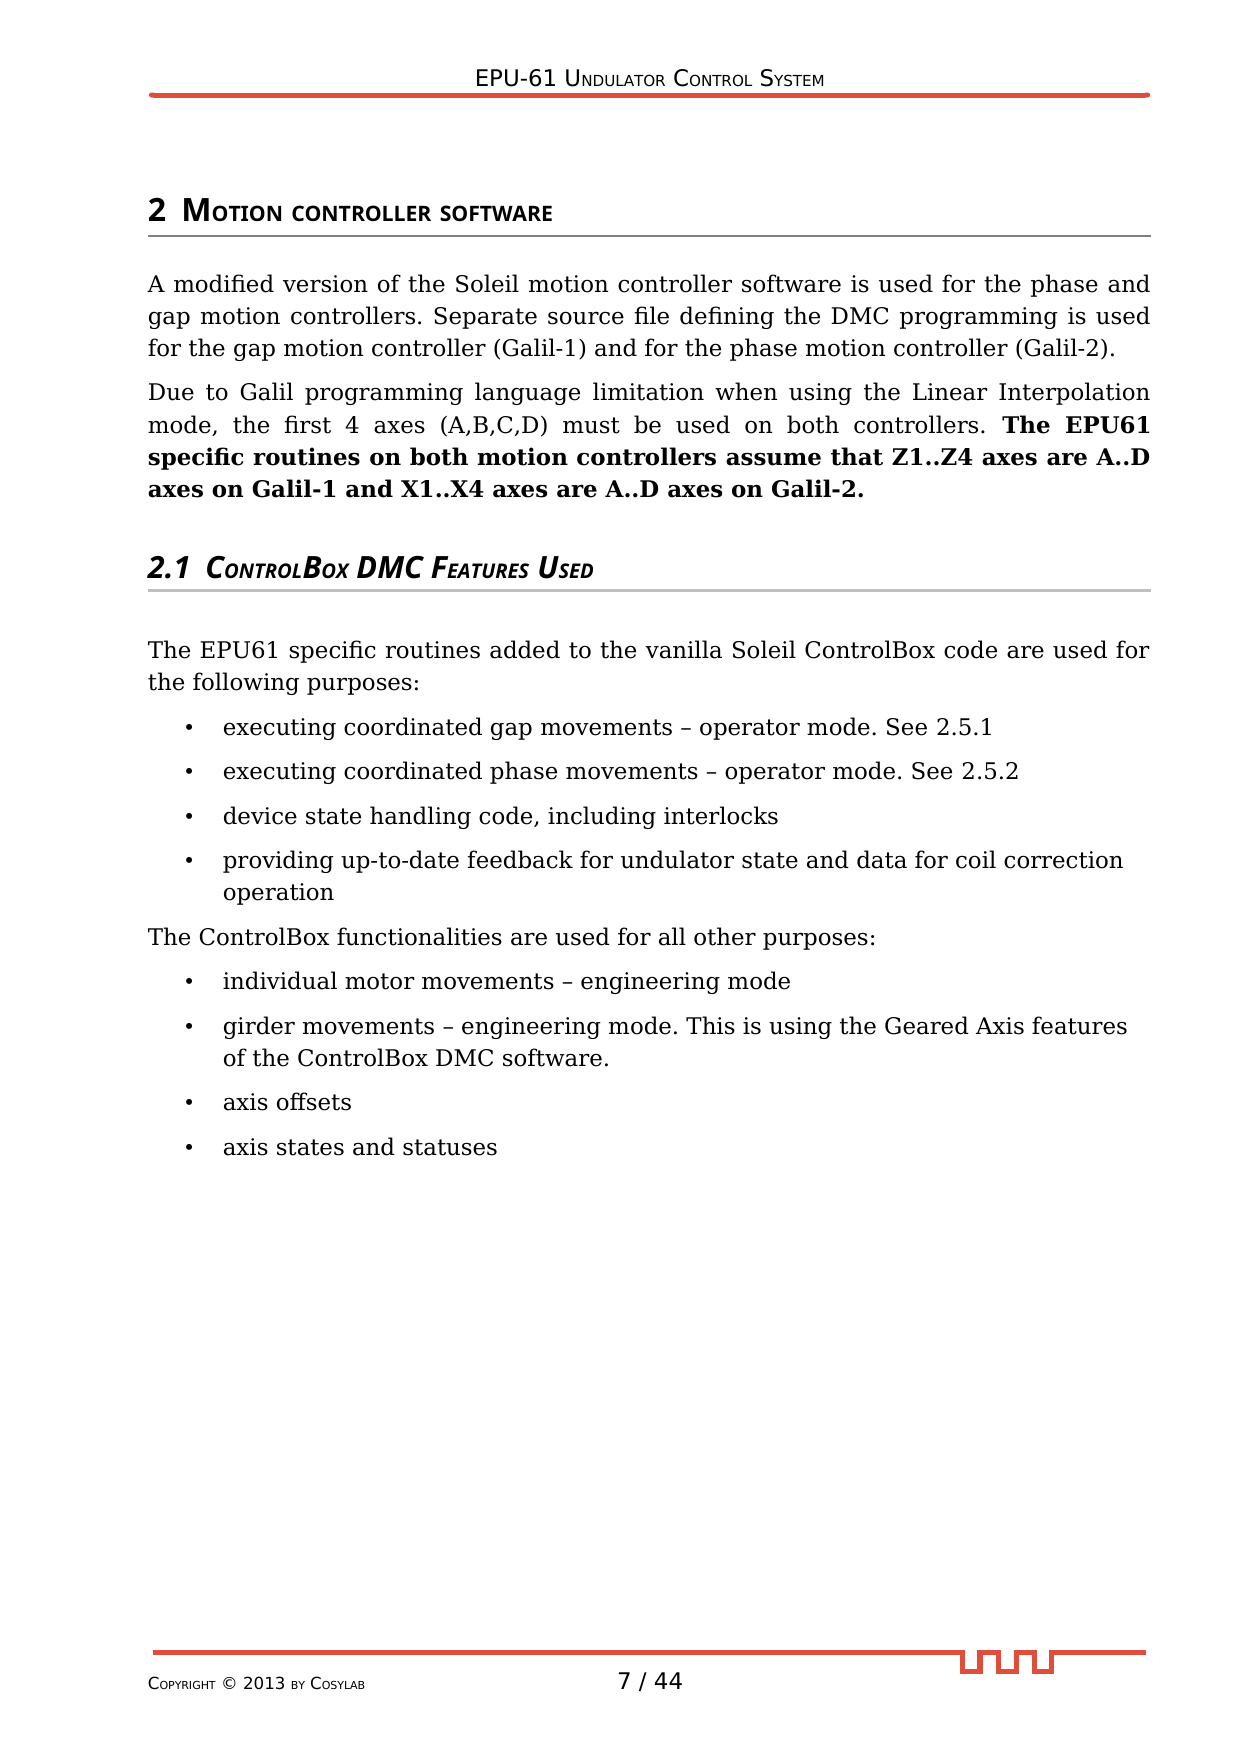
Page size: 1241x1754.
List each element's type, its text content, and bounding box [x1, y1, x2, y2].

subtitle Motion controller software [148, 187, 1151, 235]
list axis states and statuses [185, 1134, 1151, 1160]
list executing coordinated gap movements – operator mode. See 2.5.1 [185, 714, 1151, 741]
text The ControlBox functionalities are used for all other purposes: [148, 924, 1151, 951]
list providing up-to-date feedback for undulator state and data for coil correction operation [185, 847, 1151, 906]
list device state handling code, including interlocks [185, 803, 1151, 829]
list executing coordinated phase movements – operator mode. See 2.5.2 [185, 758, 1151, 785]
list individual motor movements – engineering mode [185, 968, 1151, 995]
text A modified version of the Soleil motion controller software is used for the phase and gap motion controllers. Separate source file defining the DMC programming is used for the gap motion controller (Galil-1) and for the phase motion controller (Galil-2). [148, 271, 1151, 362]
text Due to Galil programming language limitation when using the Linear Interpolation mode, the first 4 axes (A,B,C,D) must be used on both controllers. The EPU61 specific routines on both motion controllers assume that Z1..Z4 axes are A..D axes on Galil-1 and X1..X4 axes are A..D axes on Galil-2. [148, 379, 1151, 503]
list axis offsets [185, 1089, 1151, 1116]
subtitle ControlBox DMC Features Used [148, 546, 1151, 589]
text The EPU61 specific routines added to the vanilla Soleil ControlBox code are used for the following purposes: [148, 637, 1151, 696]
list girder movements – engineering mode. This is using the Geared Axis features of the ControlBox DMC software. [185, 1013, 1151, 1071]
